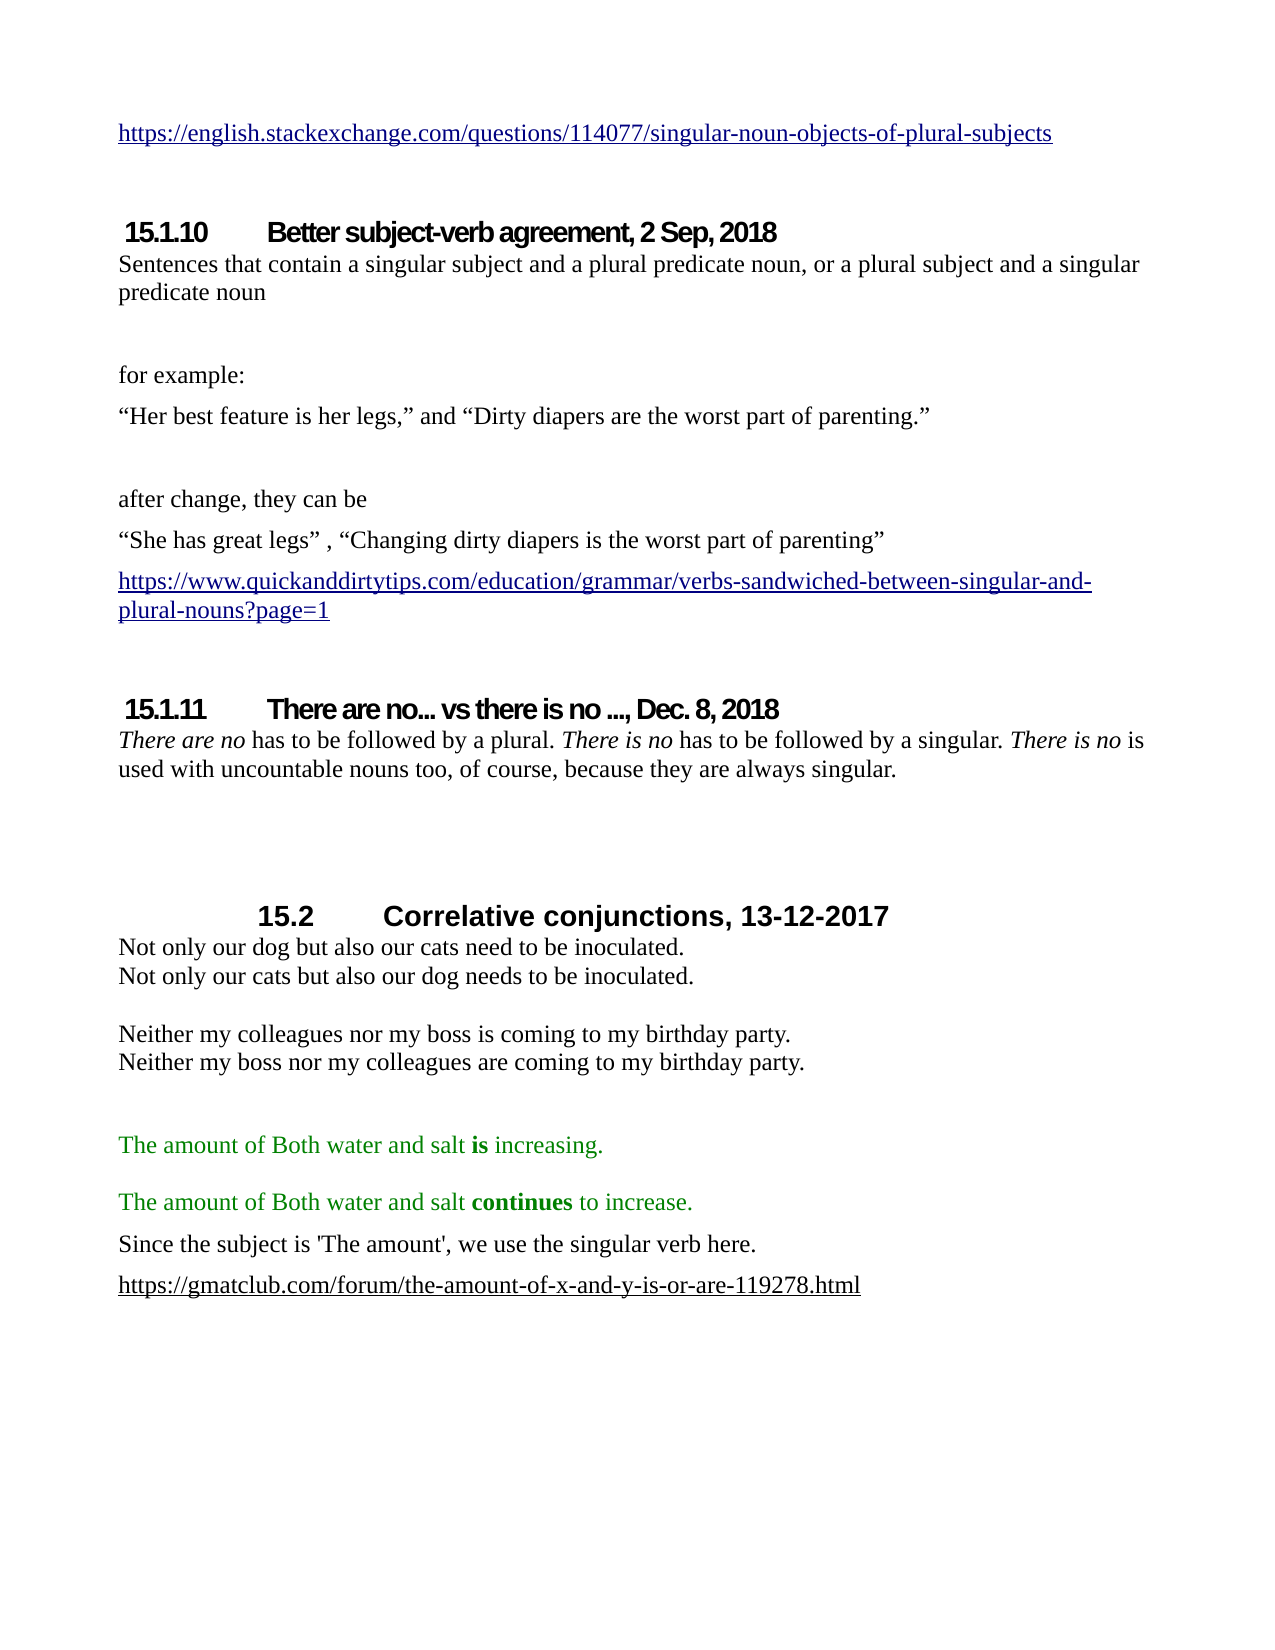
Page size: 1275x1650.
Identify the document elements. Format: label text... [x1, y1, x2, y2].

text Not only our dog but also our cats need to be inoculated. Not only our cats but also our dog needs to be inoculated. Neither my colleagues nor my boss is coming to my birthday party. Neither my boss nor my colleagues are coming to my birthday party. [118, 932, 1157, 1076]
text “Her best feature is her legs,” and “Dirty diapers are the worst part of parenting.” [118, 401, 1157, 430]
text for example: [118, 360, 1157, 389]
subtitle Correlative conjunctions, 13-12-2017 [249, 899, 1157, 932]
text There are no has to be followed by a plural. There is no has to be followed by a singular. There is no is used with uncountable nouns too, of course, because they are always singular. [118, 726, 1157, 783]
text after change, they can be [118, 484, 1157, 512]
text https://gmatclub.com/forum/the-amount-of-x-and-y-is-or-are-119278.html [118, 1270, 1157, 1299]
text “She has great legs” , “Changing dirty diapers is the worst part of parenting” [118, 525, 1157, 554]
text Since the subject is 'The amount', we use the singular verb here. [118, 1229, 1157, 1257]
text https://english.stackexchange.com/questions/114077/singular-noun-objects-of-plural-subjects [118, 118, 1157, 147]
text Sentences that contain a singular subject and a plural predicate noun, or a plural subject and a singular predicate noun [118, 249, 1157, 306]
subtitle Better subject-verb agreement, 2 Sep, 2018 [118, 215, 1157, 249]
subtitle There are no... vs there is no ..., Dec. 8, 2018 [118, 692, 1157, 726]
text https://www.quickanddirtytips.com/education/grammar/verbs-sandwiched-between-singular-and-plural-nouns?page=1 [118, 566, 1157, 624]
text The amount of Both water and salt is increasing. The amount of Both water and salt continues to increase. [118, 1130, 1157, 1216]
